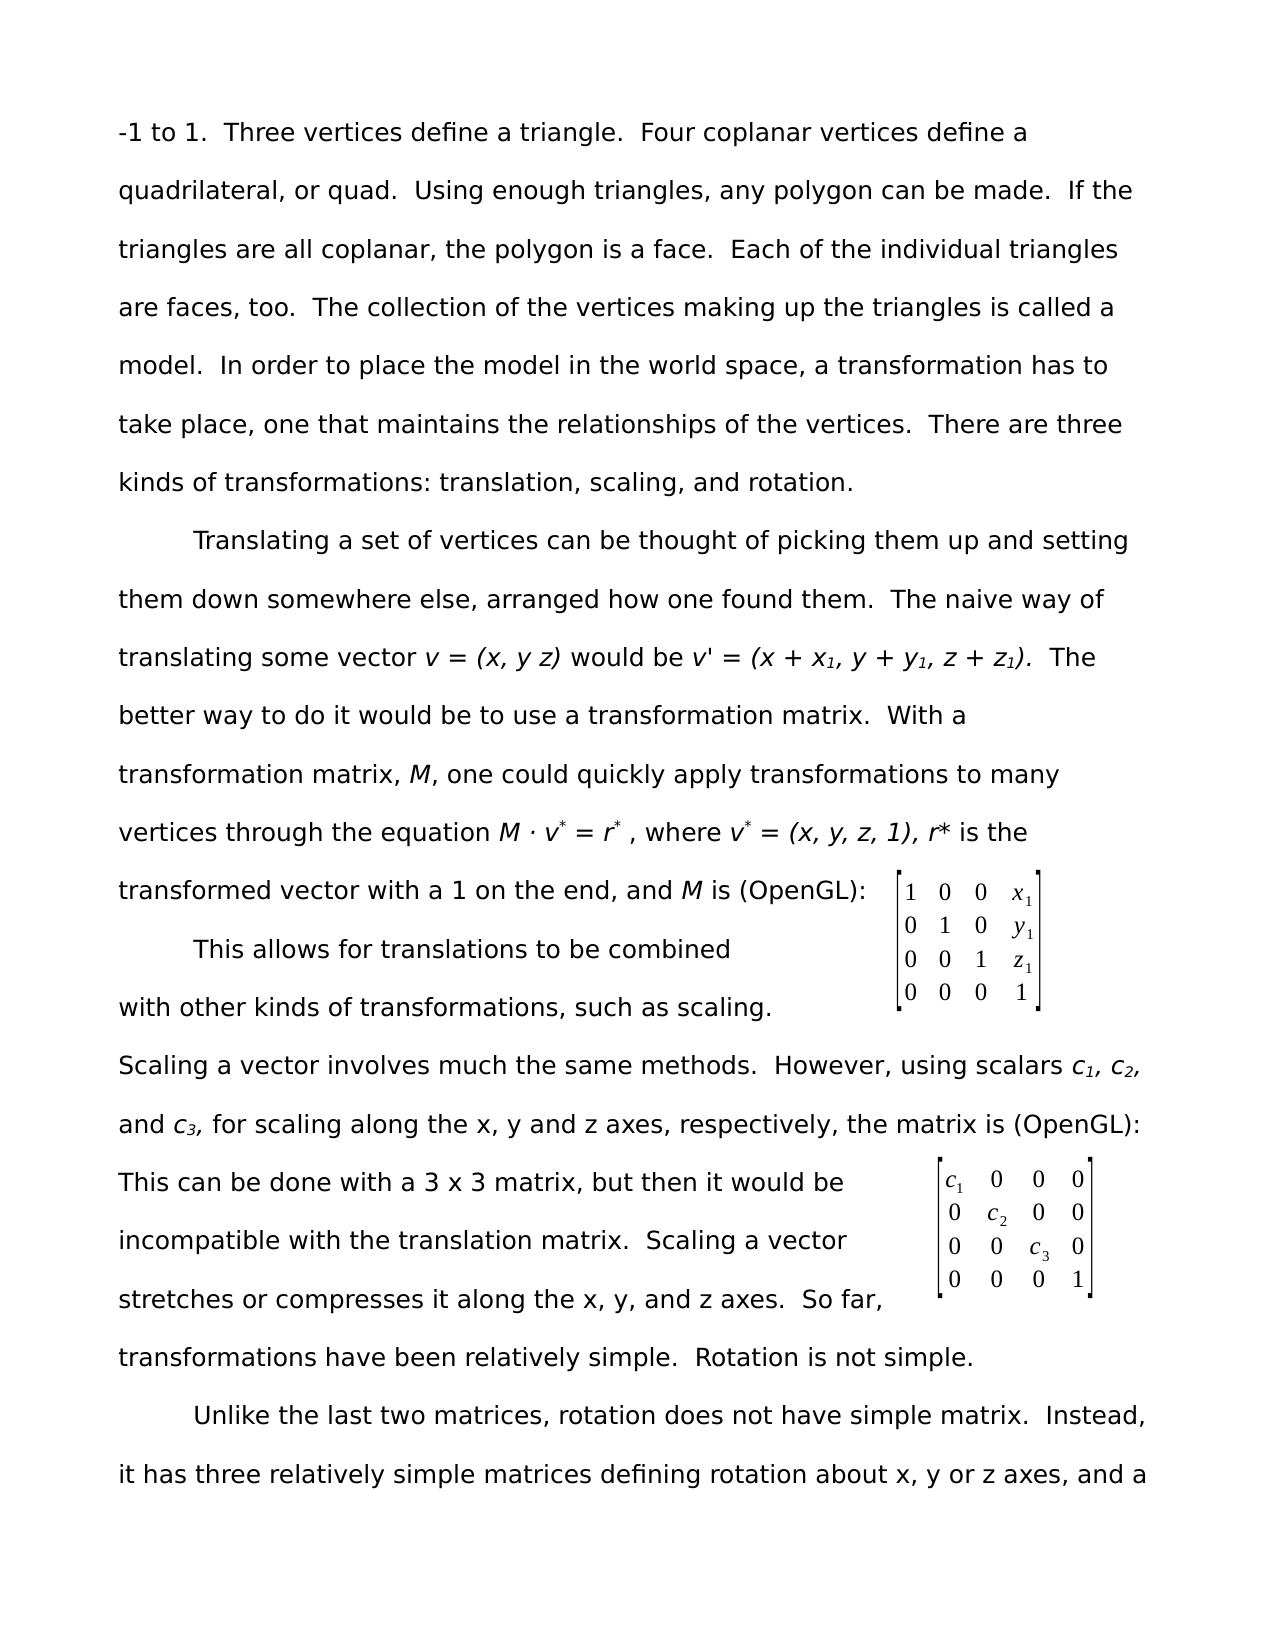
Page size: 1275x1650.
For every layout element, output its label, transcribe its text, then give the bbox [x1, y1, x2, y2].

text This allows for translations to be combined [898, 935, 1039, 964]
text This allows for translations to be combined [1040, 935, 1157, 964]
text This allows for translations to be combined [118, 935, 897, 964]
text -1 to 1. Three vertices define a triangle. Four coplanar vertices define a quadrilateral, or quad. Using enough triangles, any polygon can be made. If the triangles are all coplanar, the polygon is a face. Each of the individual triangles are faces, too. The collection of the vertices making up the triangles is called a model. In order to place the model in the world space, a transformation has to take place, one that maintains the relationships of the vertices. There are three kinds of transformations: translation, scaling, and rotation. [118, 118, 1157, 497]
text with other kinds of transformations, such as scaling. [118, 993, 1157, 1022]
text Translating a set of vertices can be thought of picking them up and setting them down somewhere else, arranged how one found them. The naive way of translating some vector v = (x, y z) would be v' = (x + x1, y + y1, z + z1). The better way to do it would be to use a transformation matrix. With a transformation matrix, M, one could quickly apply transformations to many vertices through the equation M · v* = r* , where v* = (x, y, z, 1), r* is the transformed vector with a 1 on the end, and M is (OpenGL): [118, 526, 1157, 906]
text This can be done with a 3 x 3 matrix, but then it would be incompatible with the translation matrix. Scaling a vector stretches or compresses it along the x, y, and z axes. So far, transformations have been relatively simple. Rotation is not simple. [118, 1168, 1157, 1372]
text Unlike the last two matrices, rotation does not have simple matrix. Instead, it has three relatively simple matrices defining rotation about x, y or z axes, and a [118, 1401, 1157, 1489]
text Scaling a vector involves much the same methods. However, using scalars c1, c2, and c3, for scaling along the x, y and z axes, respectively, the matrix is (OpenGL): [118, 1051, 1157, 1139]
